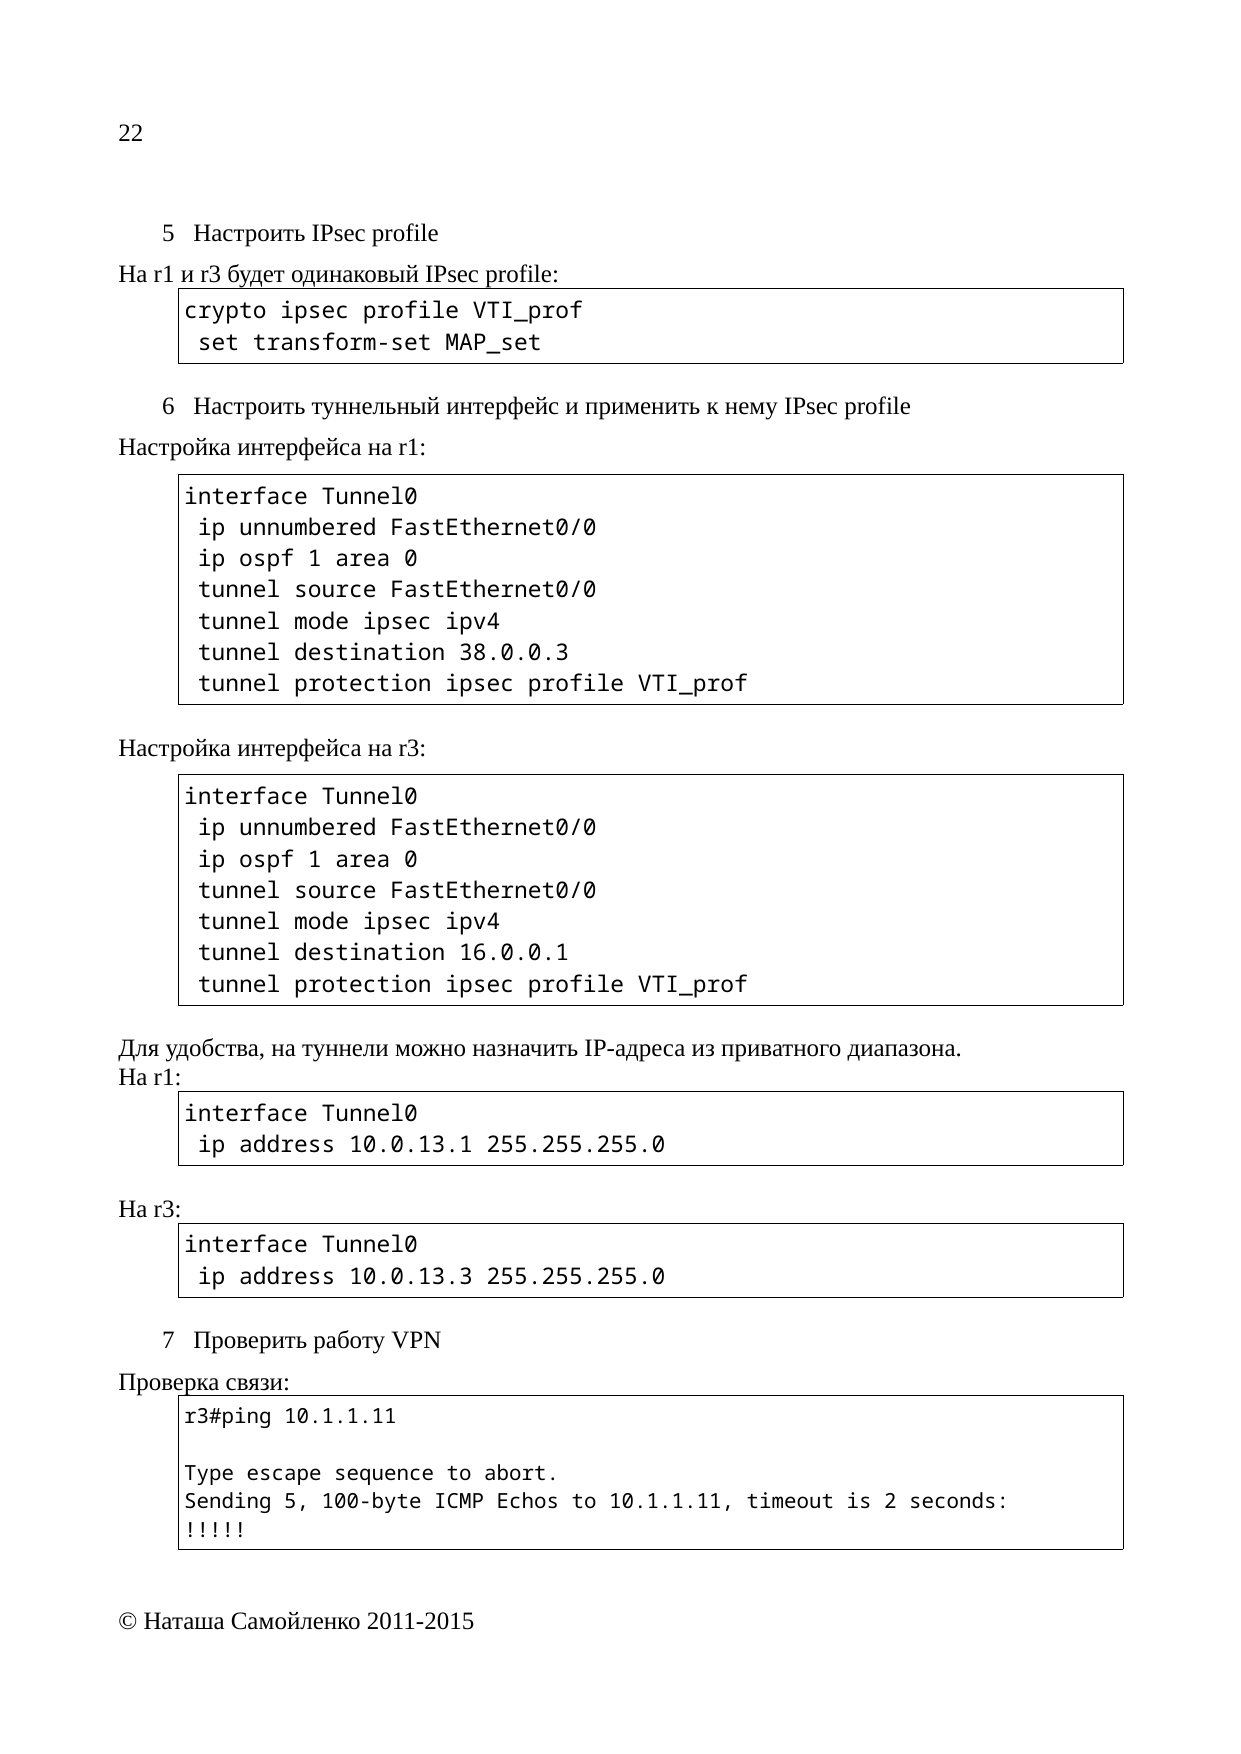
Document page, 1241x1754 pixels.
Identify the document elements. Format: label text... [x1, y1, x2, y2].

text На r1: [118, 1062, 1122, 1091]
list Настроить IPsec profile [156, 218, 1122, 247]
list Проверить работу VPN [156, 1325, 1122, 1354]
text Для удобства, на туннели можно назначить IP-адреса из приватного диапазона. [118, 1033, 1122, 1062]
table_header crypto ipsec profile VTI_prof set transform-set MAP_set [179, 289, 1123, 362]
table_header r3#ping 10.1.1.11 Type escape sequence to abort. Sending 5, 100-byte ICMP Echos to 10.1.1.11, timeout is 2 seconds: !!!!! [179, 1396, 1123, 1549]
table_header interface Tunnel0 ip address 10.0.13.3 255.255.255.0 [179, 1224, 1123, 1297]
text Настройка интерфейса на r1: [118, 432, 1122, 461]
text На r1 и r3 будет одинаковый IPsec profile: [118, 259, 1122, 288]
text На r3: [118, 1194, 1122, 1222]
table_header interface Tunnel0 ip unnumbered FastEthernet0/0 ip ospf 1 area 0 tunnel source FastEthernet0/0 tunnel mode ipsec ipv4 tunnel destination 38.0.0.3 tunnel protection ipsec profile VTI_prof [179, 475, 1123, 704]
text Проверка связи: [118, 1367, 1122, 1395]
table_header interface Tunnel0 ip address 10.0.13.1 255.255.255.0 [179, 1092, 1123, 1165]
list Настроить туннельный интерфейс и применить к нему IPsec profile [156, 391, 1122, 420]
text Настройка интерфейса на r3: [118, 733, 1122, 762]
table_header interface Tunnel0 ip unnumbered FastEthernet0/0 ip ospf 1 area 0 tunnel source FastEthernet0/0 tunnel mode ipsec ipv4 tunnel destination 16.0.0.1 tunnel protection ipsec profile VTI_prof [179, 775, 1123, 1004]
